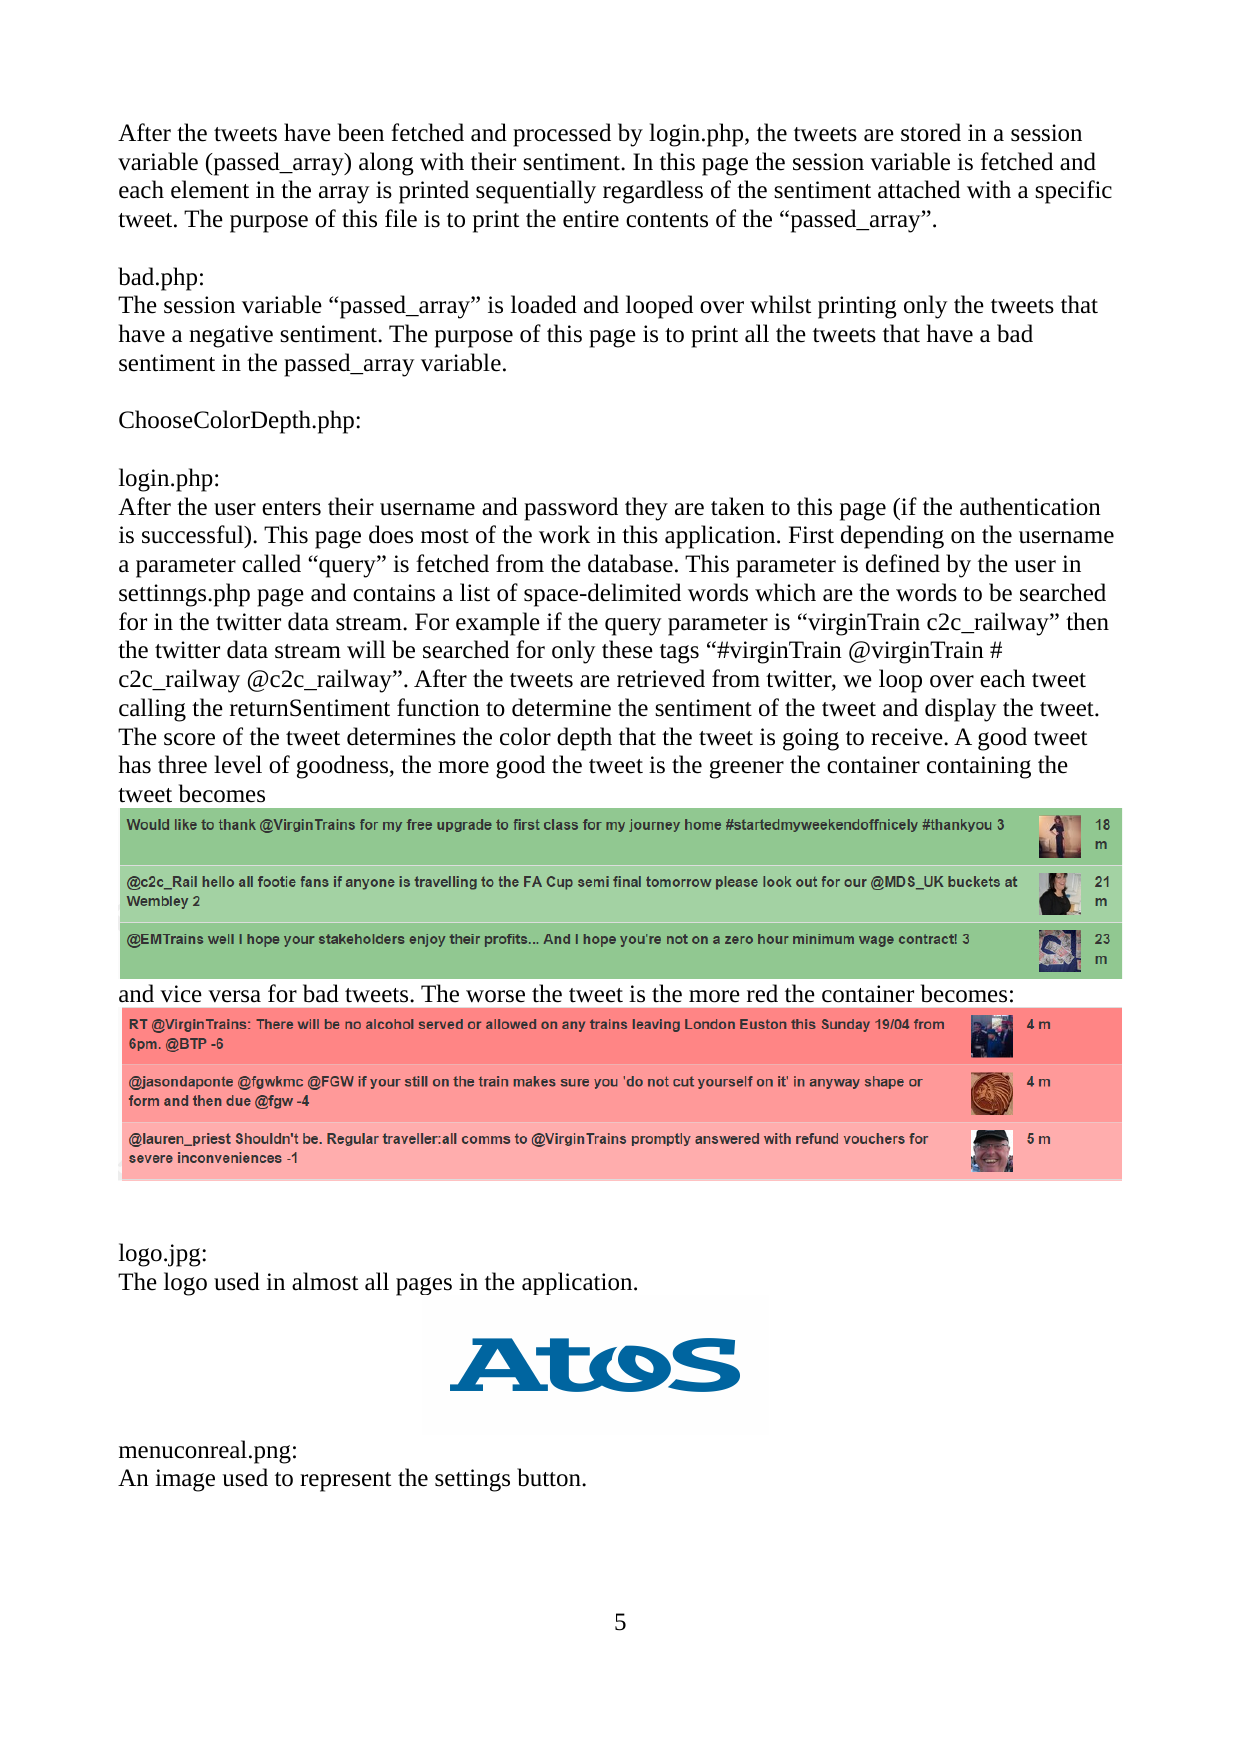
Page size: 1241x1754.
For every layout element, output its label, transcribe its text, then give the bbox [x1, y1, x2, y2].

text After the user enters their username and password they are taken to this page (if the authentication is successful). This page does most of the work in this application. First depending on the username a parameter called “query” is fetched from the database. This parameter is defined by the user in settinngs.php page and contains a list of space-delimited words which are the words to be searched for in the twitter data stream. For example if the query parameter is “virginTrain c2c_railway” then the twitter data stream will be searched for only these tags “#virginTrain @virginTrain # c2c_railway @c2c_railway”. After the tweets are retrieved from twitter, we loop over each tweet calling the returnSentiment function to determine the sentiment of the tweet and display the tweet. The score of the tweet determines the color depth that the tweet is going to receive. A good tweet has three level of goodness, the more good the tweet is the greener the container containing the tweet becomes [118, 492, 1122, 808]
text and vice versa for bad tweets. The worse the tweet is the more red the container becomes: [118, 979, 1122, 1007]
picture [118, 1007, 1123, 1181]
text login.php: [118, 463, 1122, 492]
text bad.php: [118, 262, 1122, 291]
picture [421, 1295, 769, 1435]
text The session variable “passed_array” is loaded and looped over whilst printing only the tweets that have a negative sentiment. The purpose of this page is to print all the tweets that have a bad sentiment in the passed_array variable. [118, 291, 1122, 377]
text logo.jpg: [118, 1238, 1122, 1267]
text After the tweets have been fetched and processed by login.php, the tweets are stored in a session variable (passed_array) along with their sentiment. In this page the session variable is fetched and each element in the array is printed sequentially regardless of the sentiment attached with a specific tweet. The purpose of this file is to print the entire contents of the “passed_array”. [118, 118, 1122, 233]
text The logo used in almost all pages in the application. [118, 1267, 1122, 1296]
text menuconreal.png: [118, 1296, 1122, 1463]
picture [118, 808, 1123, 979]
text ChooseColorDepth.php: [118, 406, 1122, 434]
text An image used to represent the settings button. [118, 1463, 1122, 1492]
